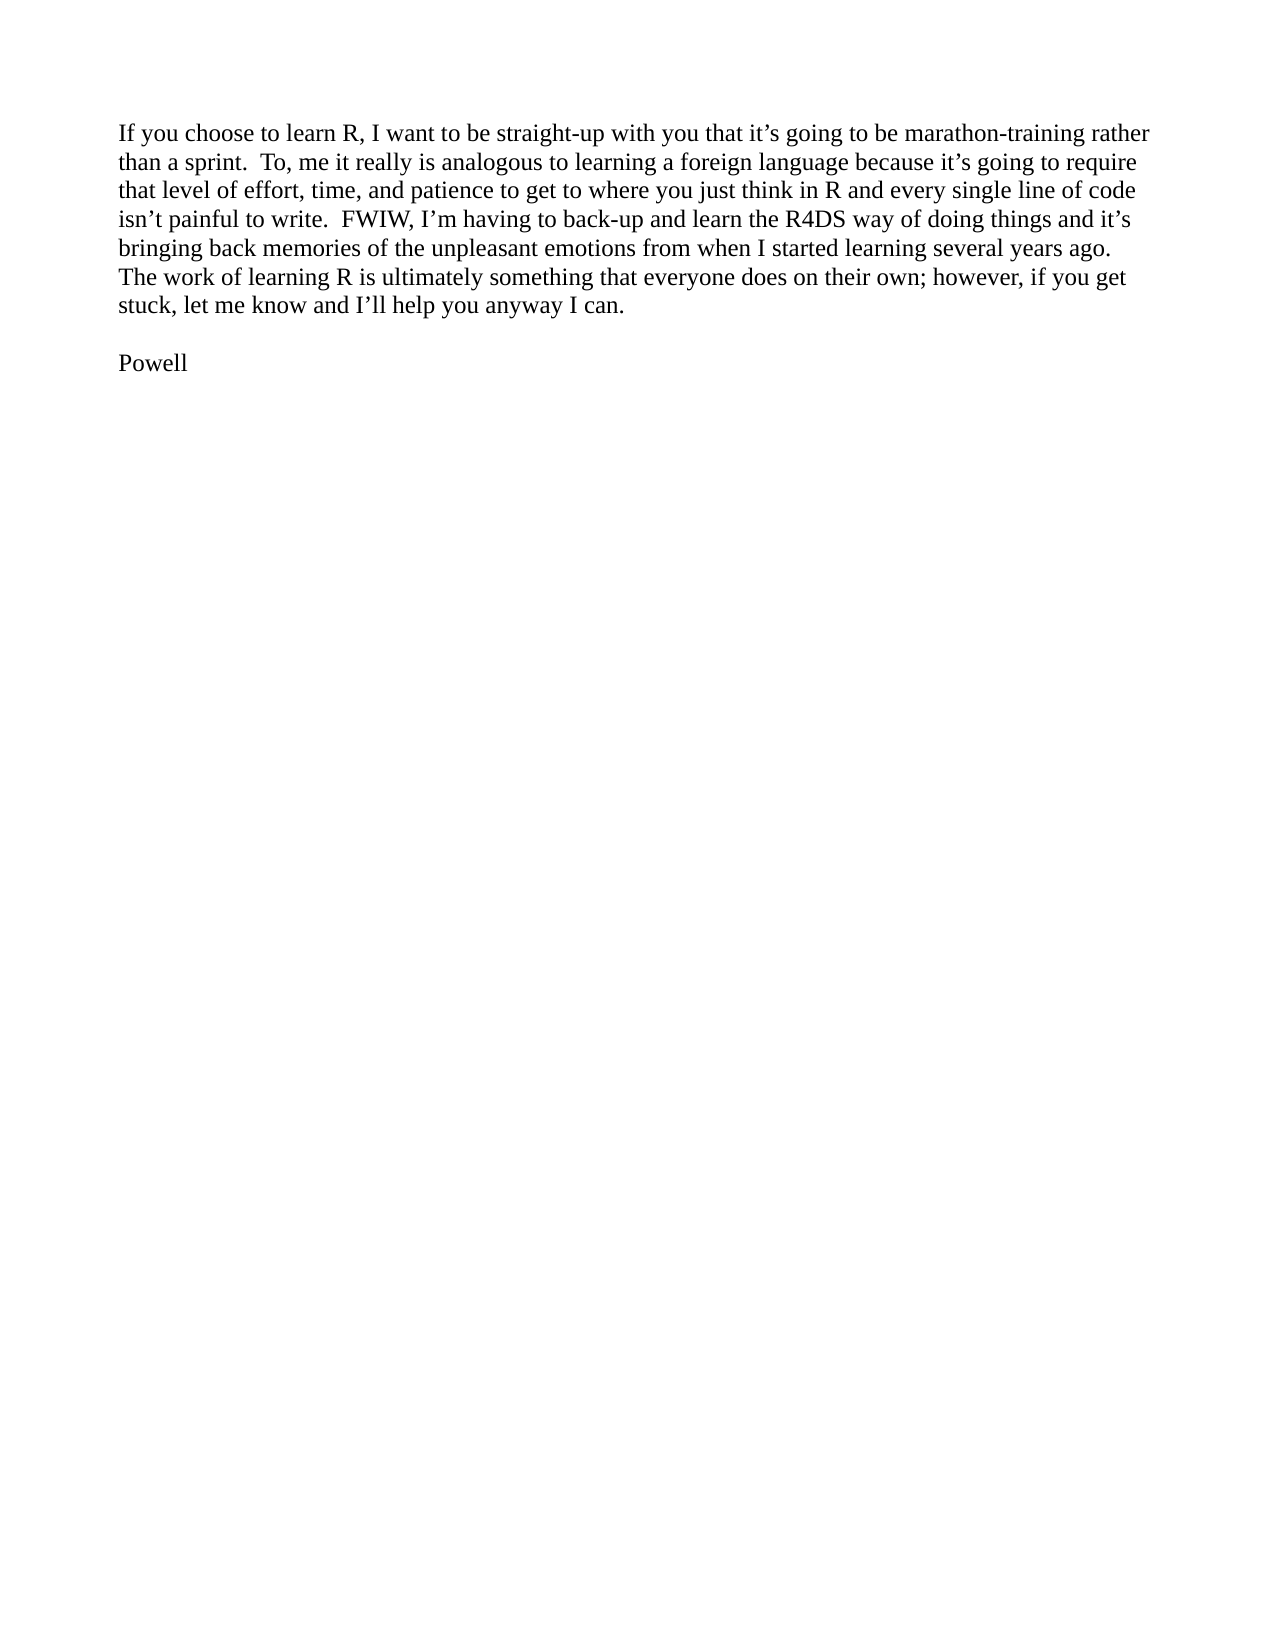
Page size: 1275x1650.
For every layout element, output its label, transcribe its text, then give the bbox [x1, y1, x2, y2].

text Powell [118, 348, 1157, 377]
text If you choose to learn R, I want to be straight-up with you that it’s going to be marathon-training rather than a sprint. To, me it really is analogous to learning a foreign language because it’s going to require that level of effort, time, and patience to get to where you just think in R and every single line of code isn’t painful to write. FWIW, I’m having to back-up and learn the R4DS way of doing things and it’s bringing back memories of the unpleasant emotions from when I started learning several years ago. The work of learning R is ultimately something that everyone does on their own; however, if you get stuck, let me know and I’ll help you anyway I can. [118, 118, 1157, 319]
